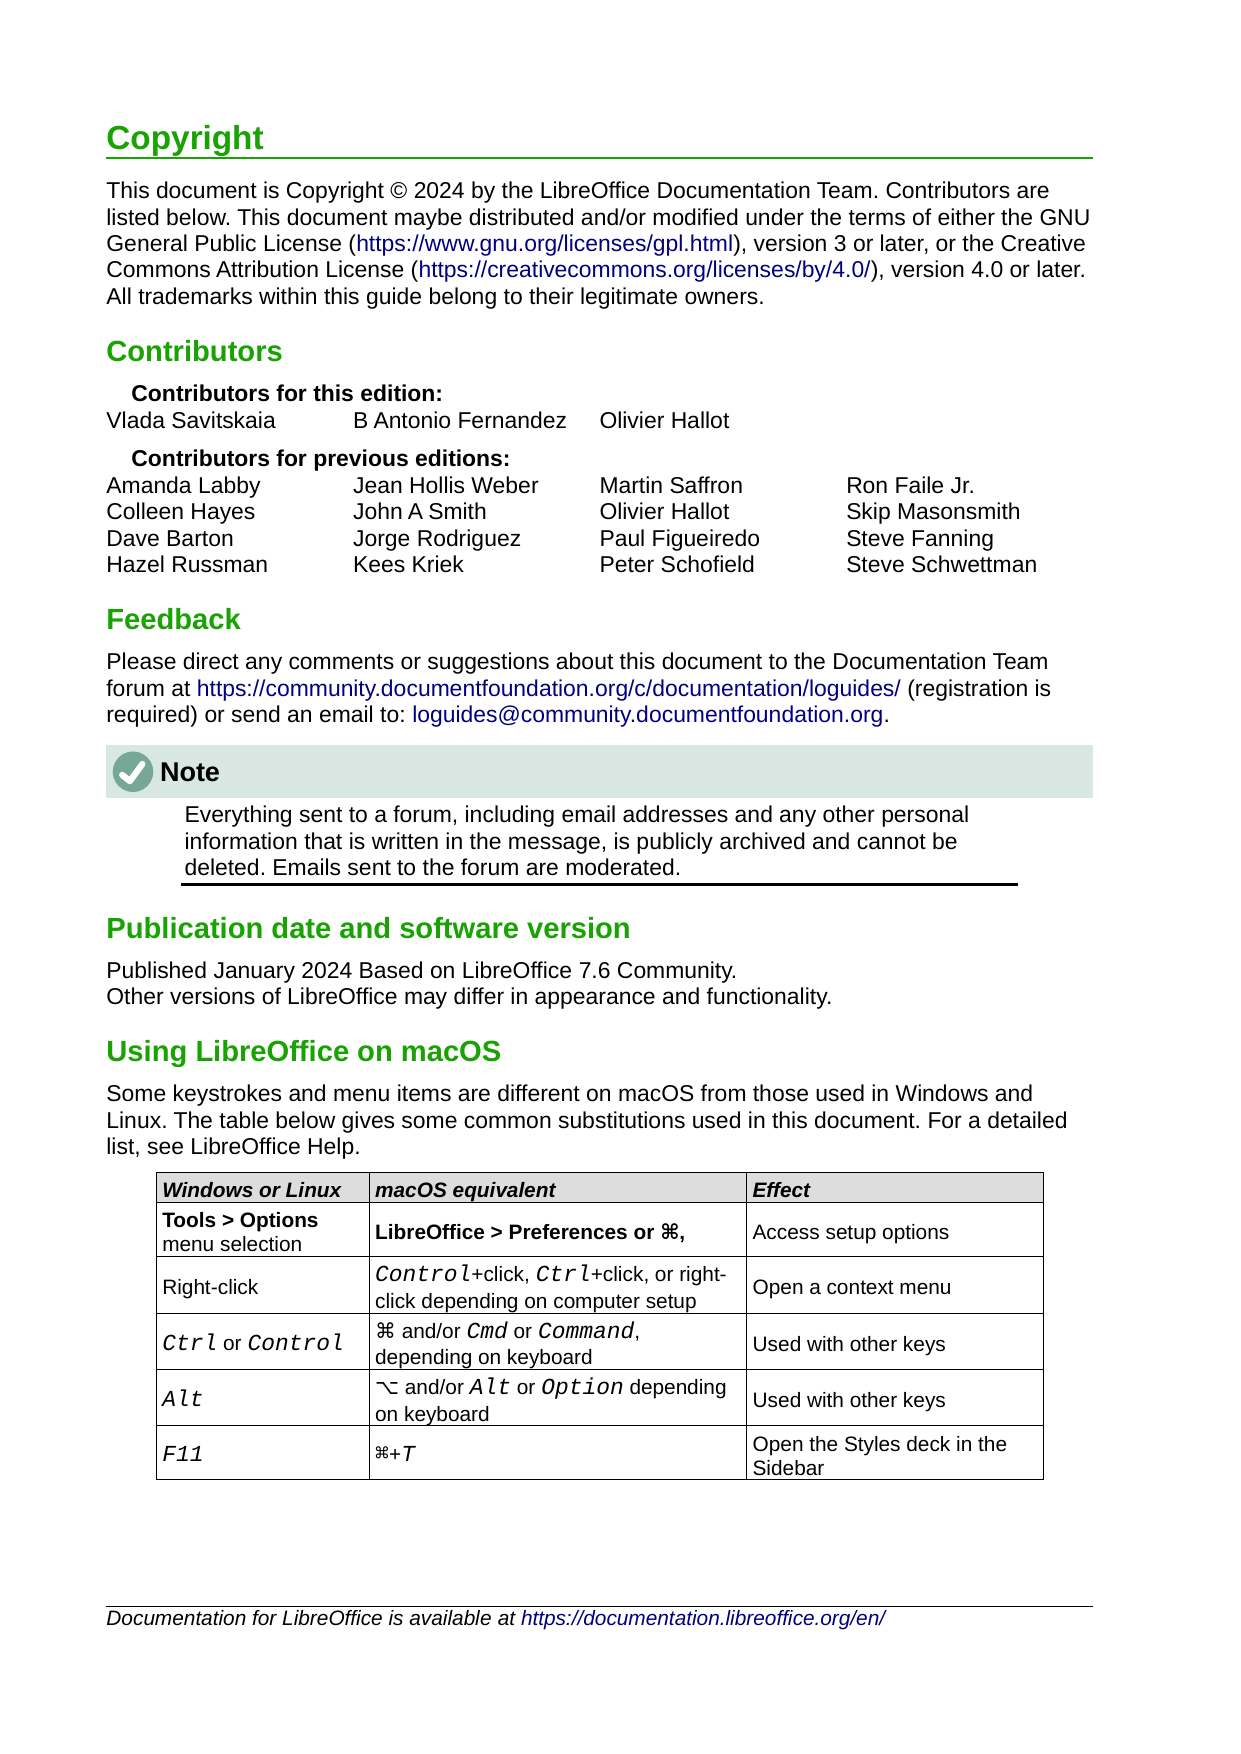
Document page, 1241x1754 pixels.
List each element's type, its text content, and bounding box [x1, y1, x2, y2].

text Steve Fanning [846, 524, 1093, 551]
text Published January 2024 Based on LibreOffice 7.6 Community. Other versions of LibreOffice may differ in appearance and functionality. [106, 957, 1093, 1009]
text Ron Faile Jr. [846, 472, 1093, 498]
table_cell Access setup options [747, 1203, 1043, 1256]
text John A Smith [353, 498, 599, 524]
text Paul Figueiredo [599, 524, 846, 551]
table_cell ⌥ and/or Alt or Option depending on keyboard [370, 1370, 746, 1425]
text Olivier Hallot [599, 498, 846, 524]
table_cell Used with other keys [747, 1370, 1043, 1425]
text Amanda Labby [106, 472, 353, 498]
table_cell Ctrl or Control [157, 1314, 369, 1369]
text Kees Kriek [353, 551, 599, 577]
text Colleen Hayes [106, 498, 353, 524]
table_cell ⌘ and/or Cmd or Command, depending on keyboard [370, 1314, 746, 1369]
table_header Windows or Linux [157, 1173, 369, 1202]
subtitle Note [106, 745, 1093, 798]
table_cell Tools > Options menu selection [157, 1203, 369, 1256]
table_cell LibreOffice > Preferences or ⌘, [370, 1203, 746, 1256]
subtitle Publication date and software version [106, 911, 1093, 944]
table_cell Right-click [157, 1257, 369, 1312]
subtitle Contributors [106, 334, 1093, 368]
text Please direct any comments or suggestions about this document to the Documentation Team forum at https://community.documentfoundation.org/c/documentation/loguides/ (registration is required) or send an email to: loguides@community.documentfoundation.org. [106, 648, 1093, 727]
table_cell ⌘+T [370, 1426, 746, 1479]
text This document is Copyright © 2024 by the LibreOffice Documentation Team. Contributors are listed below. This document maybe distributed and/or modified under the terms of either the GNU General Public License (https://www.gnu.org/licenses/gpl.html), version 3 or later, or the Creative Commons Attribution License (https://creativecommons.org/licenses/by/4.0/), version 4.0 or later. All trademarks within this guide belong to their legitimate owners. [106, 177, 1093, 309]
text Vlada Savitskaia [106, 407, 353, 433]
text Contributors for this edition: [131, 380, 1093, 407]
text Jorge Rodriguez [353, 524, 599, 551]
table_cell F11 [157, 1426, 369, 1479]
text Some keystrokes and menu items are different on macOS from those used in Windows and Linux. The table below gives some common substitutions used in this document. For a detailed list, see LibreOffice Help. [106, 1080, 1093, 1159]
text B Antonio Fernandez Olivier Hallot [353, 407, 846, 433]
text Everything sent to a forum, including email addresses and any other personal information that is written in the message, is publicly archived and cannot be deleted. Emails sent to the forum are moderated. [181, 798, 1018, 883]
table_header macOS equivalent [370, 1173, 746, 1202]
text Jean Hollis Weber [353, 472, 599, 498]
text Skip Masonsmith [846, 498, 1093, 524]
text Dave Barton [106, 524, 353, 551]
table_cell Control+click, Ctrl+click, or right-click depending on computer setup [370, 1257, 746, 1312]
text Martin Saffron [599, 472, 846, 498]
text Contributors for previous editions: [131, 445, 1093, 472]
text Steve Schwettman [846, 551, 1093, 577]
table_header Effect [747, 1173, 1043, 1202]
table_cell Open the Styles deck in the Sidebar [747, 1426, 1043, 1479]
subtitle Feedback [106, 602, 1093, 636]
table_cell Open a context menu [747, 1257, 1043, 1312]
text Peter Schofield [599, 551, 846, 577]
text Hazel Russman [106, 551, 353, 577]
table_cell Used with other keys [747, 1314, 1043, 1369]
table_cell Alt [157, 1370, 369, 1425]
subtitle Using LibreOffice on macOS [106, 1034, 1093, 1068]
subtitle Copyright [106, 118, 1093, 157]
